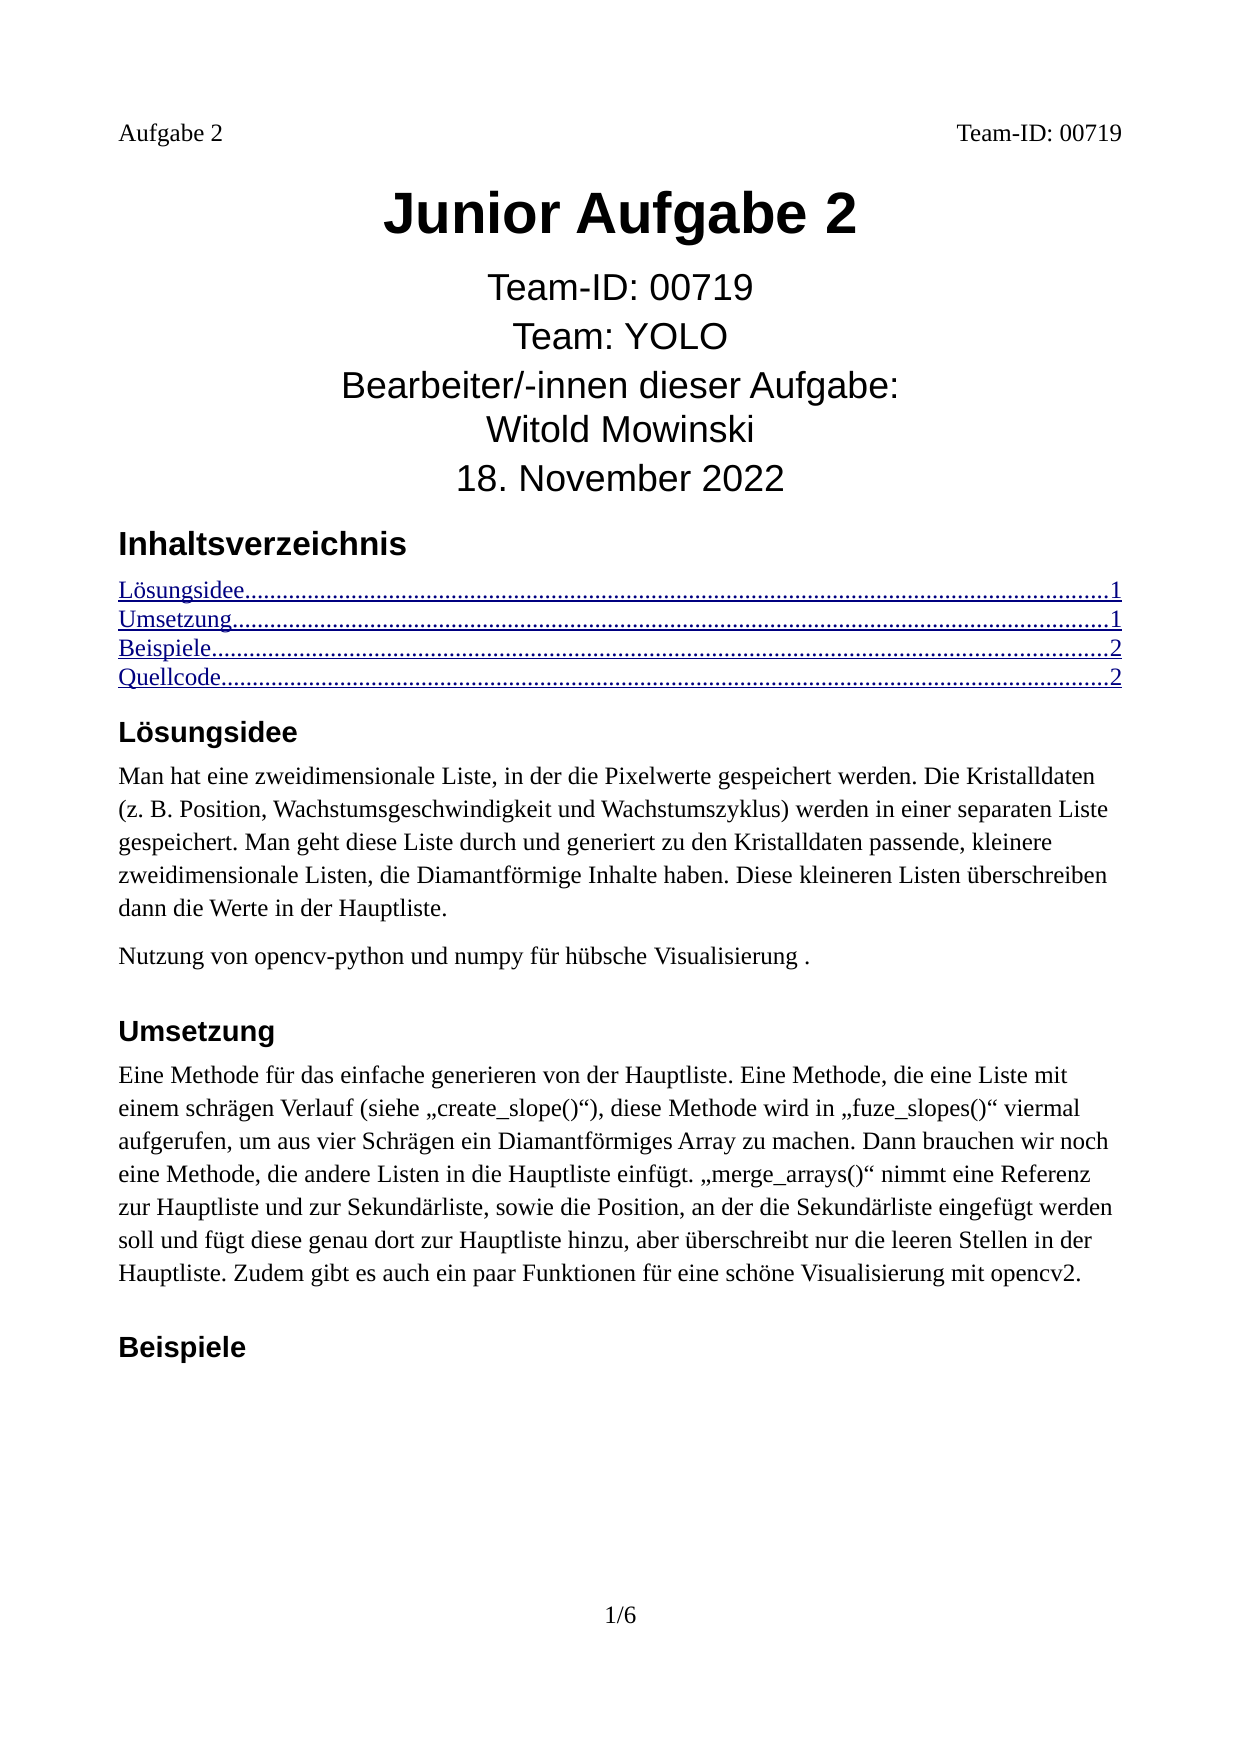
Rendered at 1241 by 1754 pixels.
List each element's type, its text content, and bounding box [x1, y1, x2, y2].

text Umsetzung 1 [118, 604, 1122, 629]
text Quellcode 2 [118, 662, 1122, 687]
subtitle Inhaltsverzeichnis [118, 524, 1122, 563]
text Team: YOLO [118, 314, 1122, 357]
subtitle Lösungsidee [118, 715, 1122, 749]
text Junior Aufgabe 2 [118, 179, 1122, 246]
text 18. November 2022 [118, 456, 1122, 499]
text Man hat eine zweidimensionale Liste, in der die Pixelwerte gespeichert werden. Die Kristalldaten (z. B. Position, Wachstumsgeschwindigkeit und Wachstumszyklus) werden in einer separaten Liste gespeichert. Man geht diese Liste durch und generiert zu den Kristalldaten passende, kleinere zweidimensionale Listen, die Diamantförmige Inhalte haben. Diese kleineren Listen überschreiben dann die Werte in der Hauptliste. [118, 761, 1122, 922]
text Lösungsidee 1 [118, 575, 1122, 600]
text Nutzung von opencv-python und numpy für hübsche Visualisierung . [118, 941, 1122, 970]
subtitle Beispiele [118, 1330, 1122, 1364]
text Team-ID: 00719 [118, 265, 1122, 308]
text Eine Methode für das einfache generieren von der Hauptliste. Eine Methode, die eine Liste mit einem schrägen Verlauf (siehe „create_slope()“), diese Methode wird in „fuze_slopes()“ viermal aufgerufen, um aus vier Schrägen ein Diamantförmiges Array zu machen. Dann brauchen wir noch eine Methode, die andere Listen in die Hauptliste einfügt. „merge_arrays()“ nimmt eine Referenz zur Hauptliste und zur Sekundärliste, sowie die Position, an der die Sekundärliste eingefügt werden soll und fügt diese genau dort zur Hauptliste hinzu, aber überschreibt nur die leeren Stellen in der Hauptliste. Zudem gibt es auch ein paar Funktionen für eine schöne Visualisierung mit opencv2. [118, 1060, 1122, 1287]
text Beispiele 2 [118, 633, 1122, 658]
subtitle Umsetzung [118, 1014, 1122, 1047]
text Bearbeiter/-innen dieser Aufgabe: Witold Mowinski [118, 364, 1122, 450]
